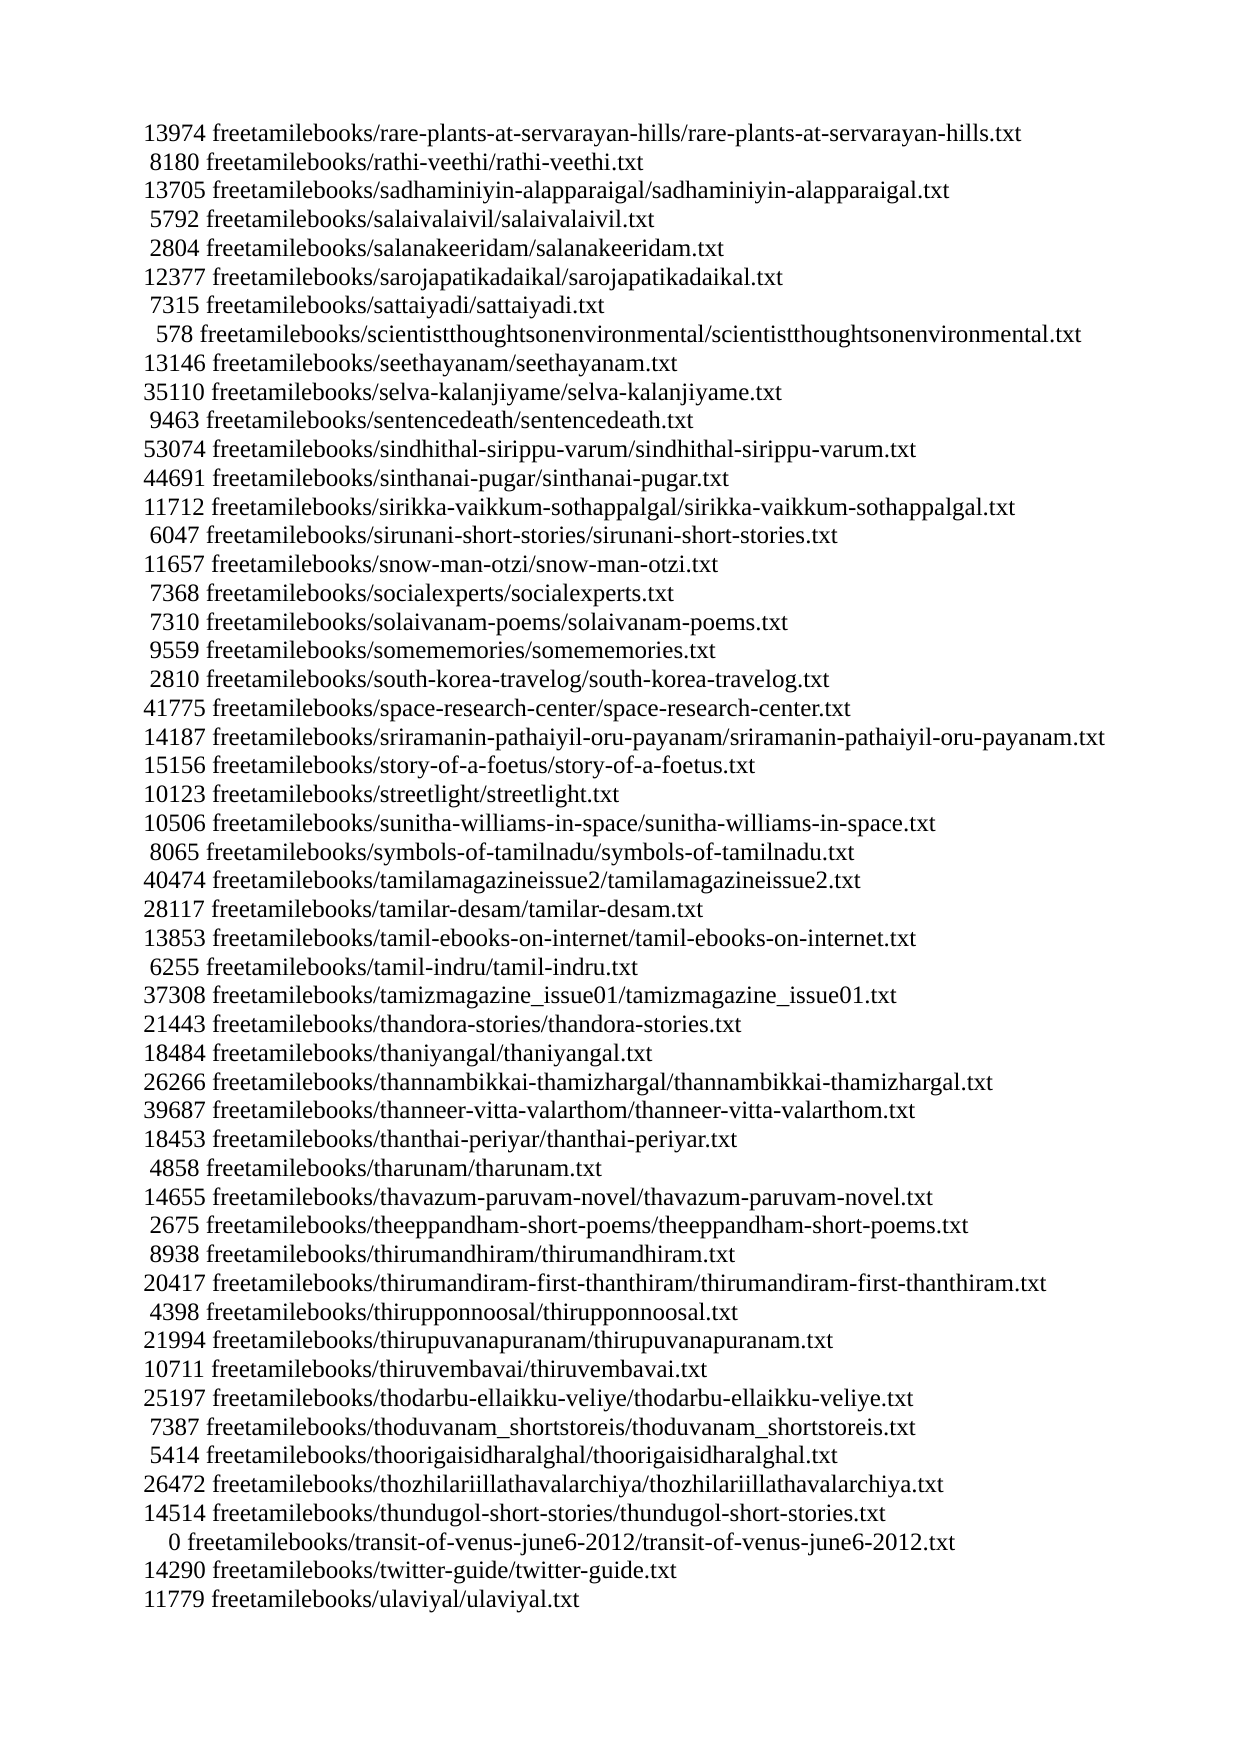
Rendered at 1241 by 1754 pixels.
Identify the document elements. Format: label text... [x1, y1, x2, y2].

text 14187 freetamilebooks/sriramanin-pathaiyil-oru-payanam/sriramanin-pathaiyil-oru-payanam.txt [118, 722, 1122, 751]
text 44691 freetamilebooks/sinthanai-pugar/sinthanai-pugar.txt [118, 463, 1122, 492]
text 4858 freetamilebooks/tharunam/tharunam.txt [118, 1153, 1122, 1182]
text 14290 freetamilebooks/twitter-guide/twitter-guide.txt [118, 1556, 1122, 1584]
text 18484 freetamilebooks/thaniyangal/thaniyangal.txt [118, 1038, 1122, 1067]
text 5414 freetamilebooks/thoorigaisidharalghal/thoorigaisidharalghal.txt [118, 1441, 1122, 1469]
text 13705 freetamilebooks/sadhaminiyin-alapparaigal/sadhaminiyin-alapparaigal.txt [118, 176, 1122, 204]
text 40474 freetamilebooks/tamilamagazineissue2/tamilamagazineissue2.txt [118, 866, 1122, 894]
text 13974 freetamilebooks/rare-plants-at-servarayan-hills/rare-plants-at-servarayan-hills.txt [118, 118, 1122, 147]
text 25197 freetamilebooks/thodarbu-ellaikku-veliye/thodarbu-ellaikku-veliye.txt [118, 1383, 1122, 1412]
text 9463 freetamilebooks/sentencedeath/sentencedeath.txt [118, 406, 1122, 434]
text 26266 freetamilebooks/thannambikkai-thamizhargal/thannambikkai-thamizhargal.txt [118, 1067, 1122, 1096]
text 41775 freetamilebooks/space-research-center/space-research-center.txt [118, 693, 1122, 722]
text 11712 freetamilebooks/sirikka-vaikkum-sothappalgal/sirikka-vaikkum-sothappalgal.txt [118, 492, 1122, 521]
text 10123 freetamilebooks/streetlight/streetlight.txt [118, 779, 1122, 808]
text 21443 freetamilebooks/thandora-stories/thandora-stories.txt [118, 1009, 1122, 1038]
text 21994 freetamilebooks/thirupuvanapuranam/thirupuvanapuranam.txt [118, 1326, 1122, 1354]
text 14655 freetamilebooks/thavazum-paruvam-novel/thavazum-paruvam-novel.txt [118, 1182, 1122, 1211]
text 6047 freetamilebooks/sirunani-short-stories/sirunani-short-stories.txt [118, 521, 1122, 549]
text 20417 freetamilebooks/thirumandiram-first-thanthiram/thirumandiram-first-thanthiram.txt [118, 1268, 1122, 1297]
text 37308 freetamilebooks/tamizmagazine_issue01/tamizmagazine_issue01.txt [118, 981, 1122, 1009]
text 10711 freetamilebooks/thiruvembavai/thiruvembavai.txt [118, 1354, 1122, 1383]
text 11779 freetamilebooks/ulaviyal/ulaviyal.txt [118, 1584, 1122, 1613]
text 26472 freetamilebooks/thozhilariillathavalarchiya/thozhilariillathavalarchiya.txt [118, 1469, 1122, 1498]
text 7310 freetamilebooks/solaivanam-poems/solaivanam-poems.txt [118, 607, 1122, 636]
text 10506 freetamilebooks/sunitha-williams-in-space/sunitha-williams-in-space.txt [118, 808, 1122, 837]
text 2675 freetamilebooks/theeppandham-short-poems/theeppandham-short-poems.txt [118, 1211, 1122, 1239]
text 5792 freetamilebooks/salaivalaivil/salaivalaivil.txt [118, 204, 1122, 233]
text 8065 freetamilebooks/symbols-of-tamilnadu/symbols-of-tamilnadu.txt [118, 837, 1122, 866]
text 578 freetamilebooks/scientistthoughtsonenvironmental/scientistthoughtsonenvironmental.txt [118, 319, 1122, 348]
text 7368 freetamilebooks/socialexperts/socialexperts.txt [118, 578, 1122, 607]
text 11657 freetamilebooks/snow-man-otzi/snow-man-otzi.txt [118, 549, 1122, 578]
text 7387 freetamilebooks/thoduvanam_shortstoreis/thoduvanam_shortstoreis.txt [118, 1412, 1122, 1441]
text 15156 freetamilebooks/story-of-a-foetus/story-of-a-foetus.txt [118, 751, 1122, 779]
text 13853 freetamilebooks/tamil-ebooks-on-internet/tamil-ebooks-on-internet.txt [118, 923, 1122, 952]
text 2804 freetamilebooks/salanakeeridam/salanakeeridam.txt [118, 233, 1122, 262]
text 2810 freetamilebooks/south-korea-travelog/south-korea-travelog.txt [118, 664, 1122, 693]
text 9559 freetamilebooks/somememories/somememories.txt [118, 636, 1122, 664]
text 13146 freetamilebooks/seethayanam/seethayanam.txt [118, 348, 1122, 377]
text 0 freetamilebooks/transit-of-venus-june6-2012/transit-of-venus-june6-2012.txt [118, 1527, 1122, 1556]
text 18453 freetamilebooks/thanthai-periyar/thanthai-periyar.txt [118, 1124, 1122, 1153]
text 14514 freetamilebooks/thundugol-short-stories/thundugol-short-stories.txt [118, 1498, 1122, 1527]
text 7315 freetamilebooks/sattaiyadi/sattaiyadi.txt [118, 291, 1122, 319]
text 8180 freetamilebooks/rathi-veethi/rathi-veethi.txt [118, 147, 1122, 176]
text 4398 freetamilebooks/thirupponnoosal/thirupponnoosal.txt [118, 1297, 1122, 1326]
text 12377 freetamilebooks/sarojapatikadaikal/sarojapatikadaikal.txt [118, 262, 1122, 291]
text 6255 freetamilebooks/tamil-indru/tamil-indru.txt [118, 952, 1122, 981]
text 53074 freetamilebooks/sindhithal-sirippu-varum/sindhithal-sirippu-varum.txt [118, 434, 1122, 463]
text 28117 freetamilebooks/tamilar-desam/tamilar-desam.txt [118, 894, 1122, 923]
text 8938 freetamilebooks/thirumandhiram/thirumandhiram.txt [118, 1239, 1122, 1268]
text 35110 freetamilebooks/selva-kalanjiyame/selva-kalanjiyame.txt [118, 377, 1122, 406]
text 39687 freetamilebooks/thanneer-vitta-valarthom/thanneer-vitta-valarthom.txt [118, 1096, 1122, 1124]
